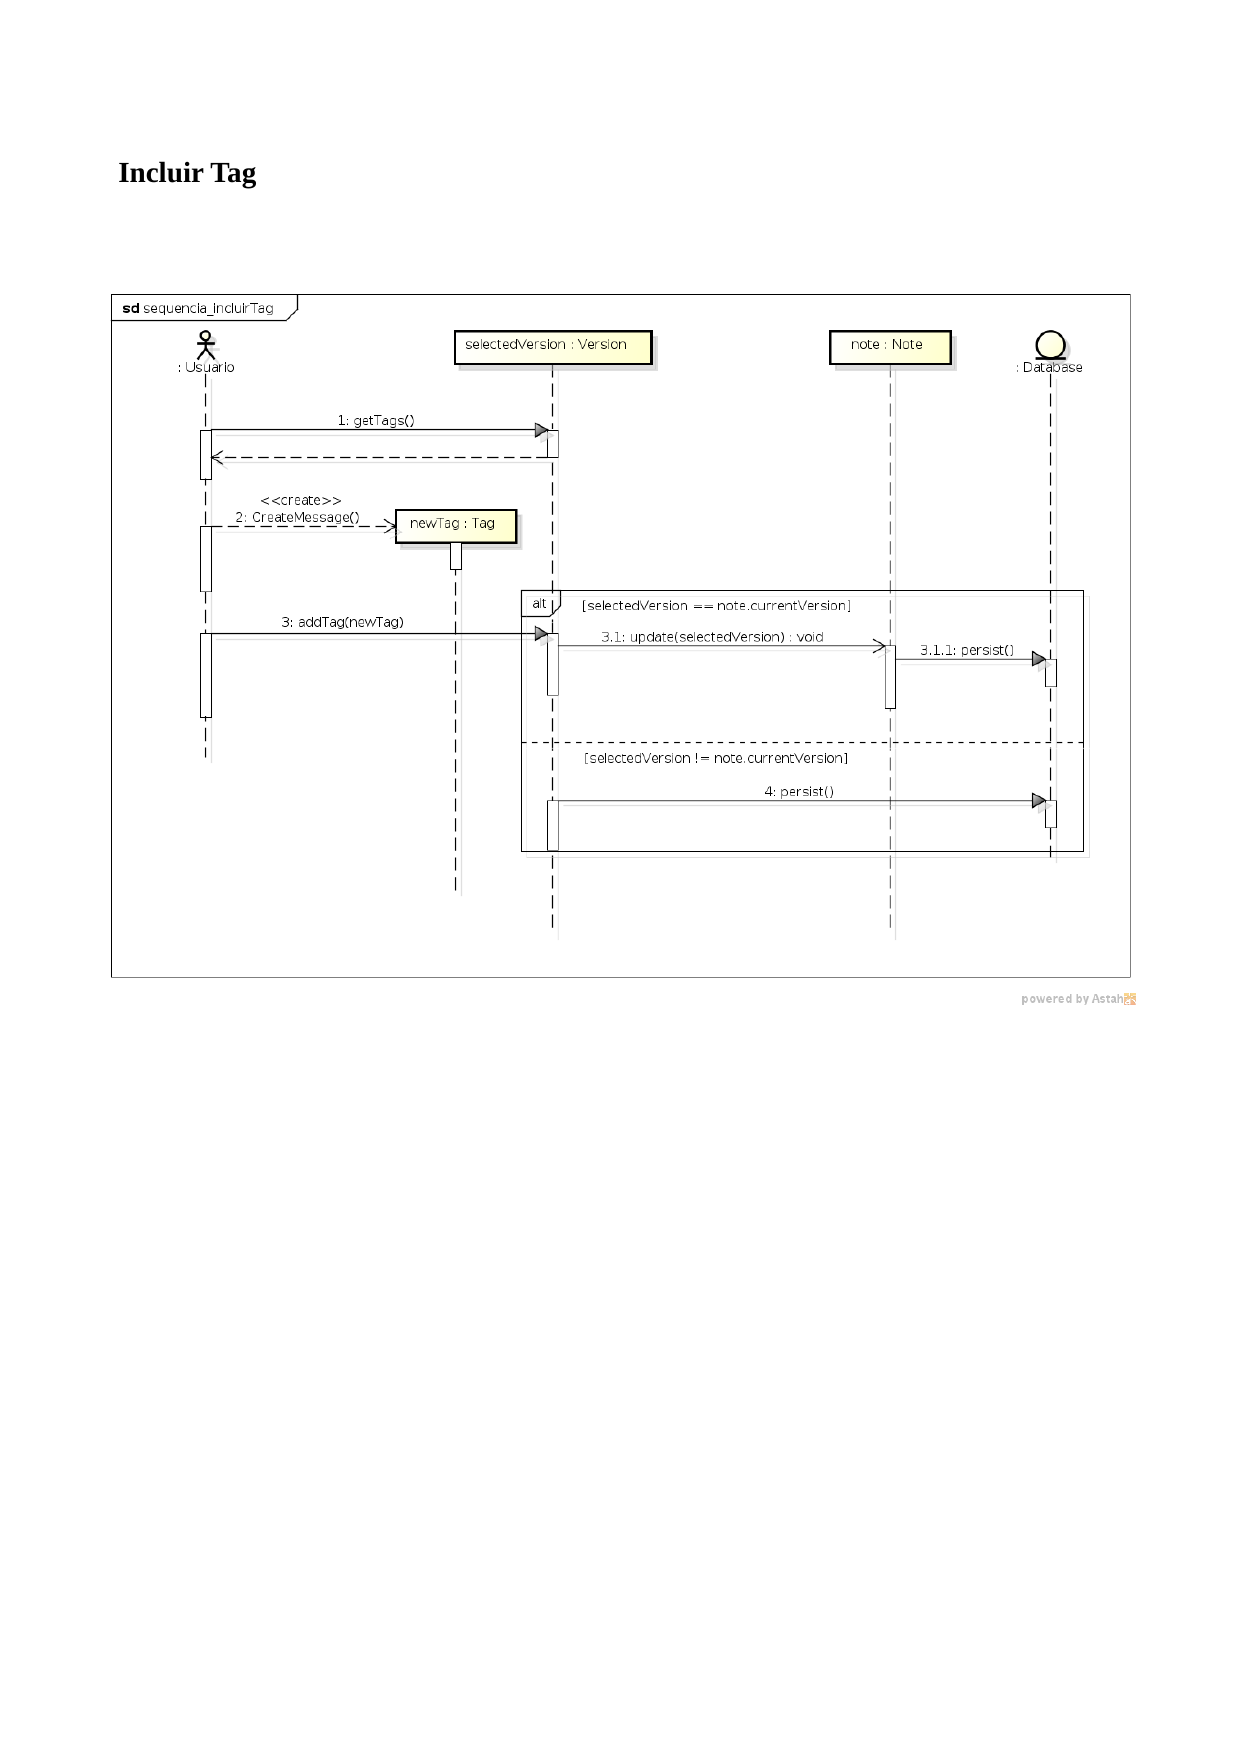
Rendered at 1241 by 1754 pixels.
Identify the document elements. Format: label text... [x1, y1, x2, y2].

picture [100, 283, 1140, 1009]
subtitle Incluir Tag [118, 156, 1122, 189]
